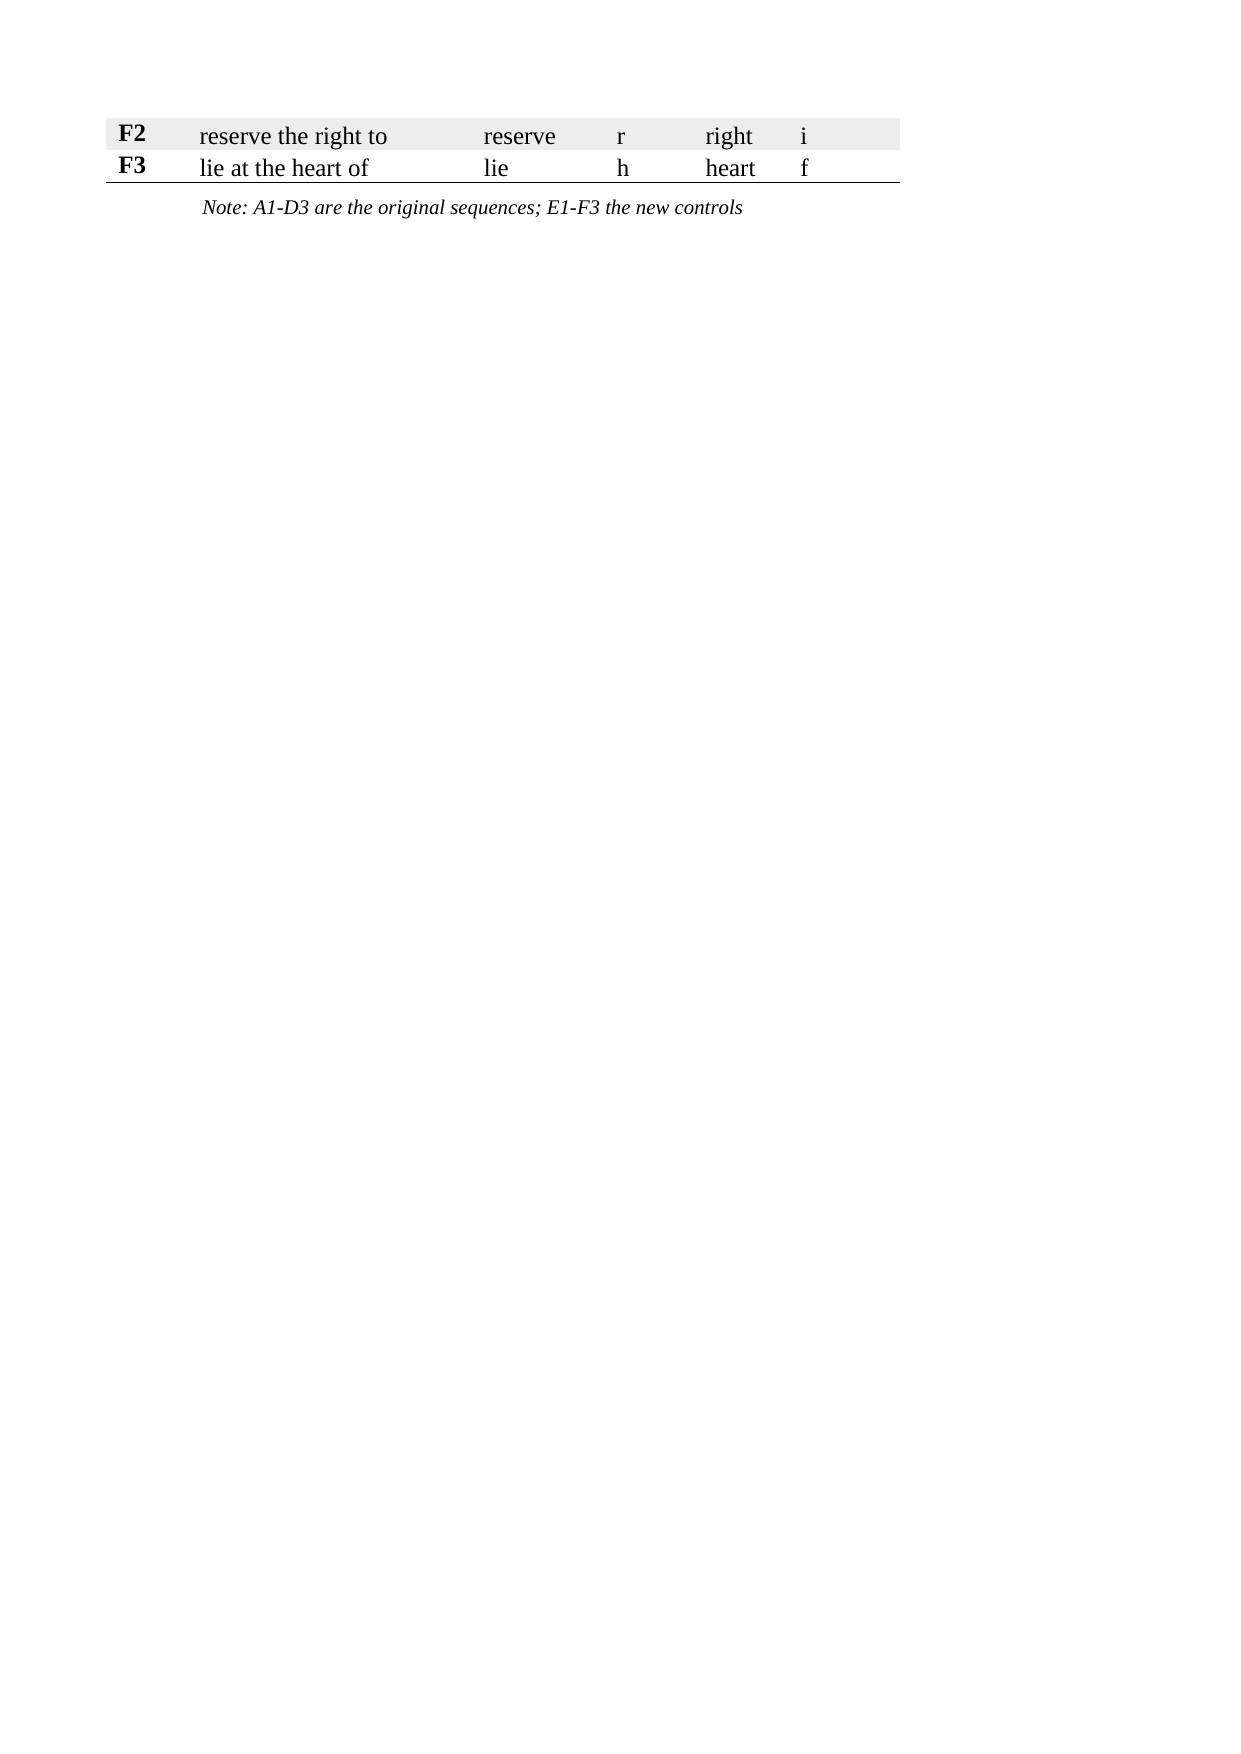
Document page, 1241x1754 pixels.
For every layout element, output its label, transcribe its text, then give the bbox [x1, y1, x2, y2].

table_cell r [605, 118, 694, 150]
table_cell reserve [472, 118, 605, 150]
table_cell F3 [106, 150, 188, 182]
table_cell reserve the right to [188, 118, 472, 150]
table_cell heart [694, 150, 788, 182]
table_cell lie at the heart of [188, 150, 472, 182]
table_cell i [788, 118, 900, 150]
table_cell right [694, 118, 788, 150]
text Note: A1-D3 are the original sequences; E1-F3 the new controls [118, 195, 827, 219]
table_cell h [605, 150, 694, 182]
table_cell lie [472, 150, 605, 182]
table_cell f [788, 150, 900, 182]
table_cell F2 [106, 118, 188, 150]
